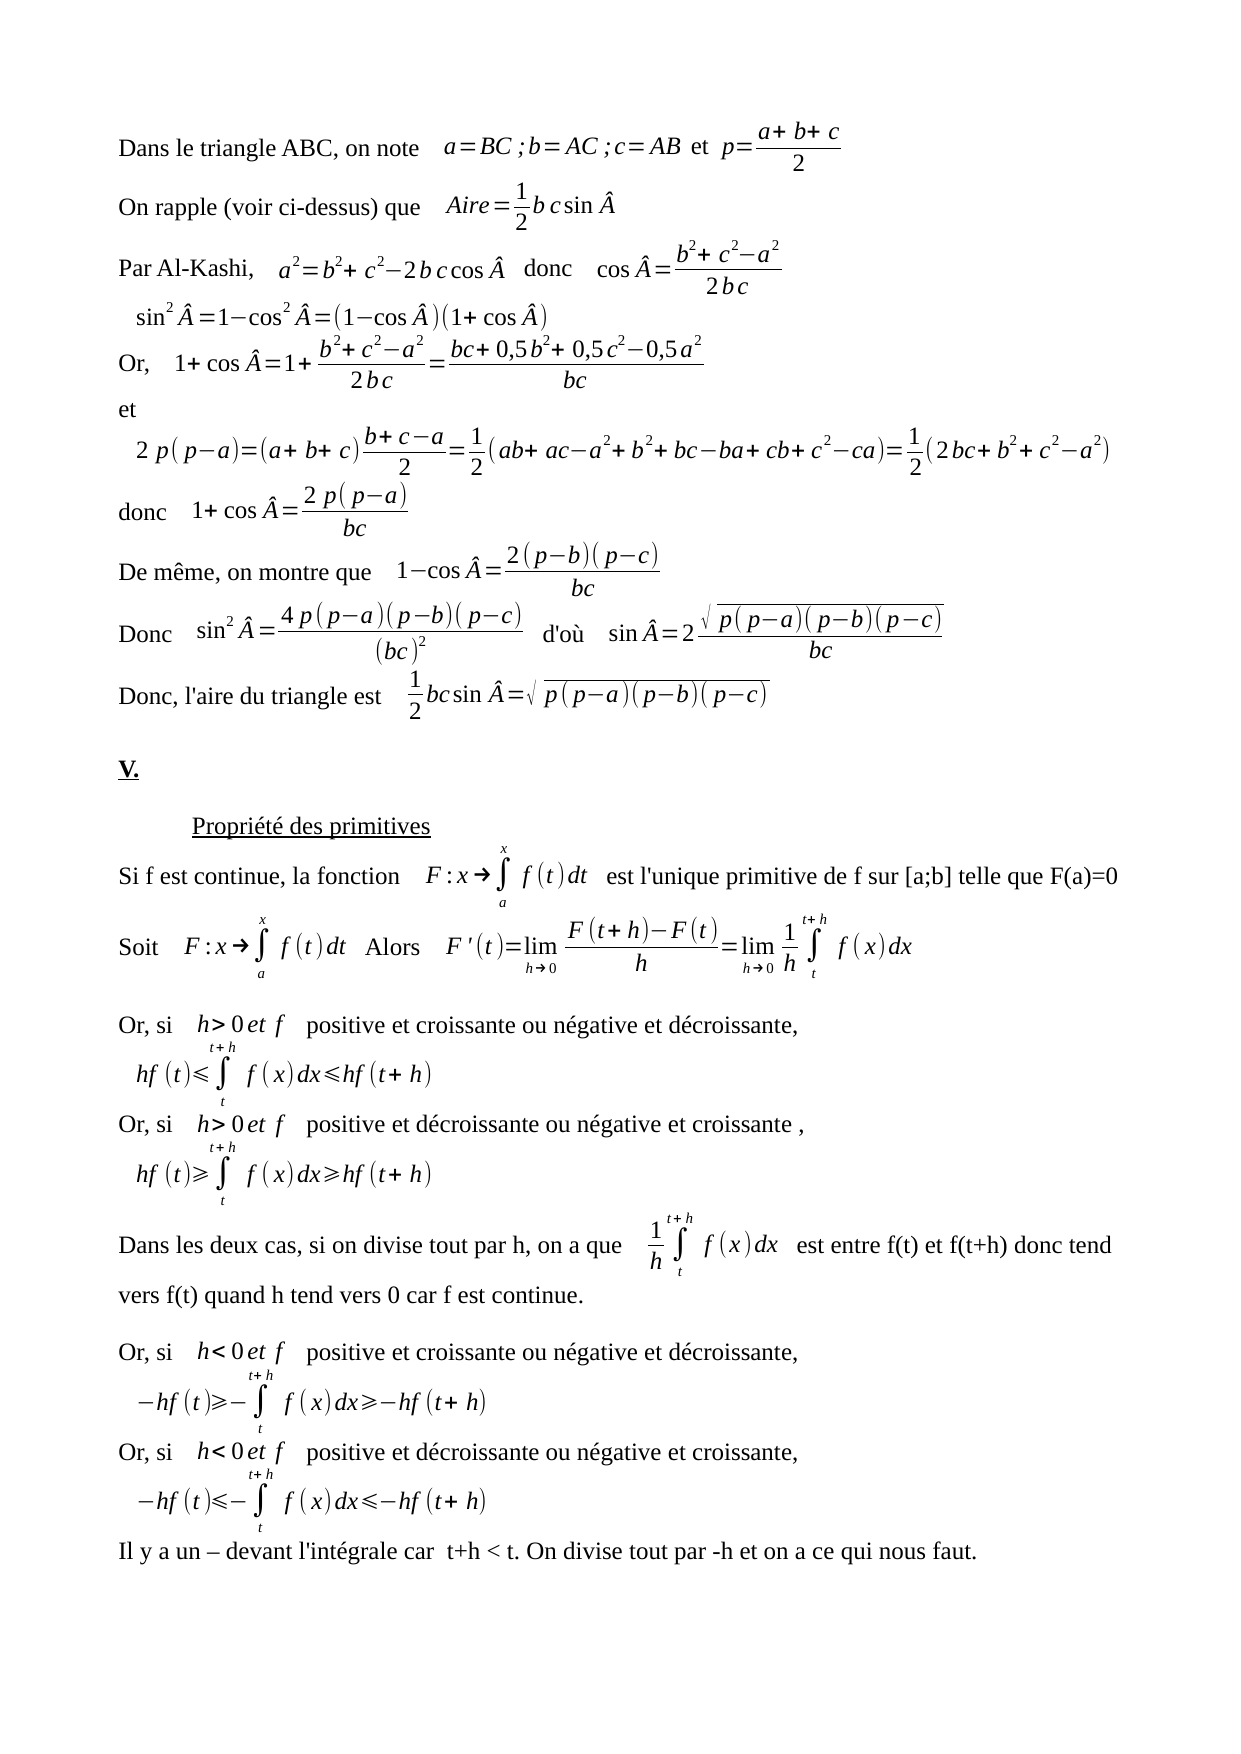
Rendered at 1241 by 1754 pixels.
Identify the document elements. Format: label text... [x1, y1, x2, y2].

text Par Al-Kashi, donc [118, 236, 1122, 299]
text donc [118, 481, 1122, 541]
text Dans le triangle ABC, on note [118, 118, 1122, 177]
text Or, si positive et croissante ou négative et décroissante, [118, 1010, 1122, 1109]
text Or, si positive et décroissante ou négative et croissante , [118, 1109, 1122, 1209]
text Il y a un – devant l'intégrale car t+h < t. On divise tout par -h et on a ce qui nous faut. [118, 1536, 1122, 1565]
text et [118, 394, 1122, 481]
text Or, si positive et décroissante ou négative et croissante, [118, 1437, 1122, 1536]
text Soit Alors [118, 911, 1122, 981]
text De même, on montre que [118, 541, 1122, 601]
text V. [118, 754, 1122, 782]
text Dans les deux cas, si on divise tout par h, on a que est entre f(t) et f(t+h) donc tend vers f(t) quand h tend vers 0 car f est continue. [118, 1209, 1122, 1308]
text Or, si positive et croissante ou négative et décroissante, [118, 1337, 1122, 1437]
text Si f est continue, la fonction est l'unique primitive de f sur [a;b] telle que F(a)=0 [118, 840, 1122, 911]
text Propriété des primitives [118, 811, 1122, 840]
text On rapple (voir ci-dessus) que [118, 177, 1122, 236]
text Donc, l'aire du triangle est [118, 666, 1122, 725]
text Or, [118, 331, 1122, 394]
text Donc d'où [118, 601, 1122, 666]
